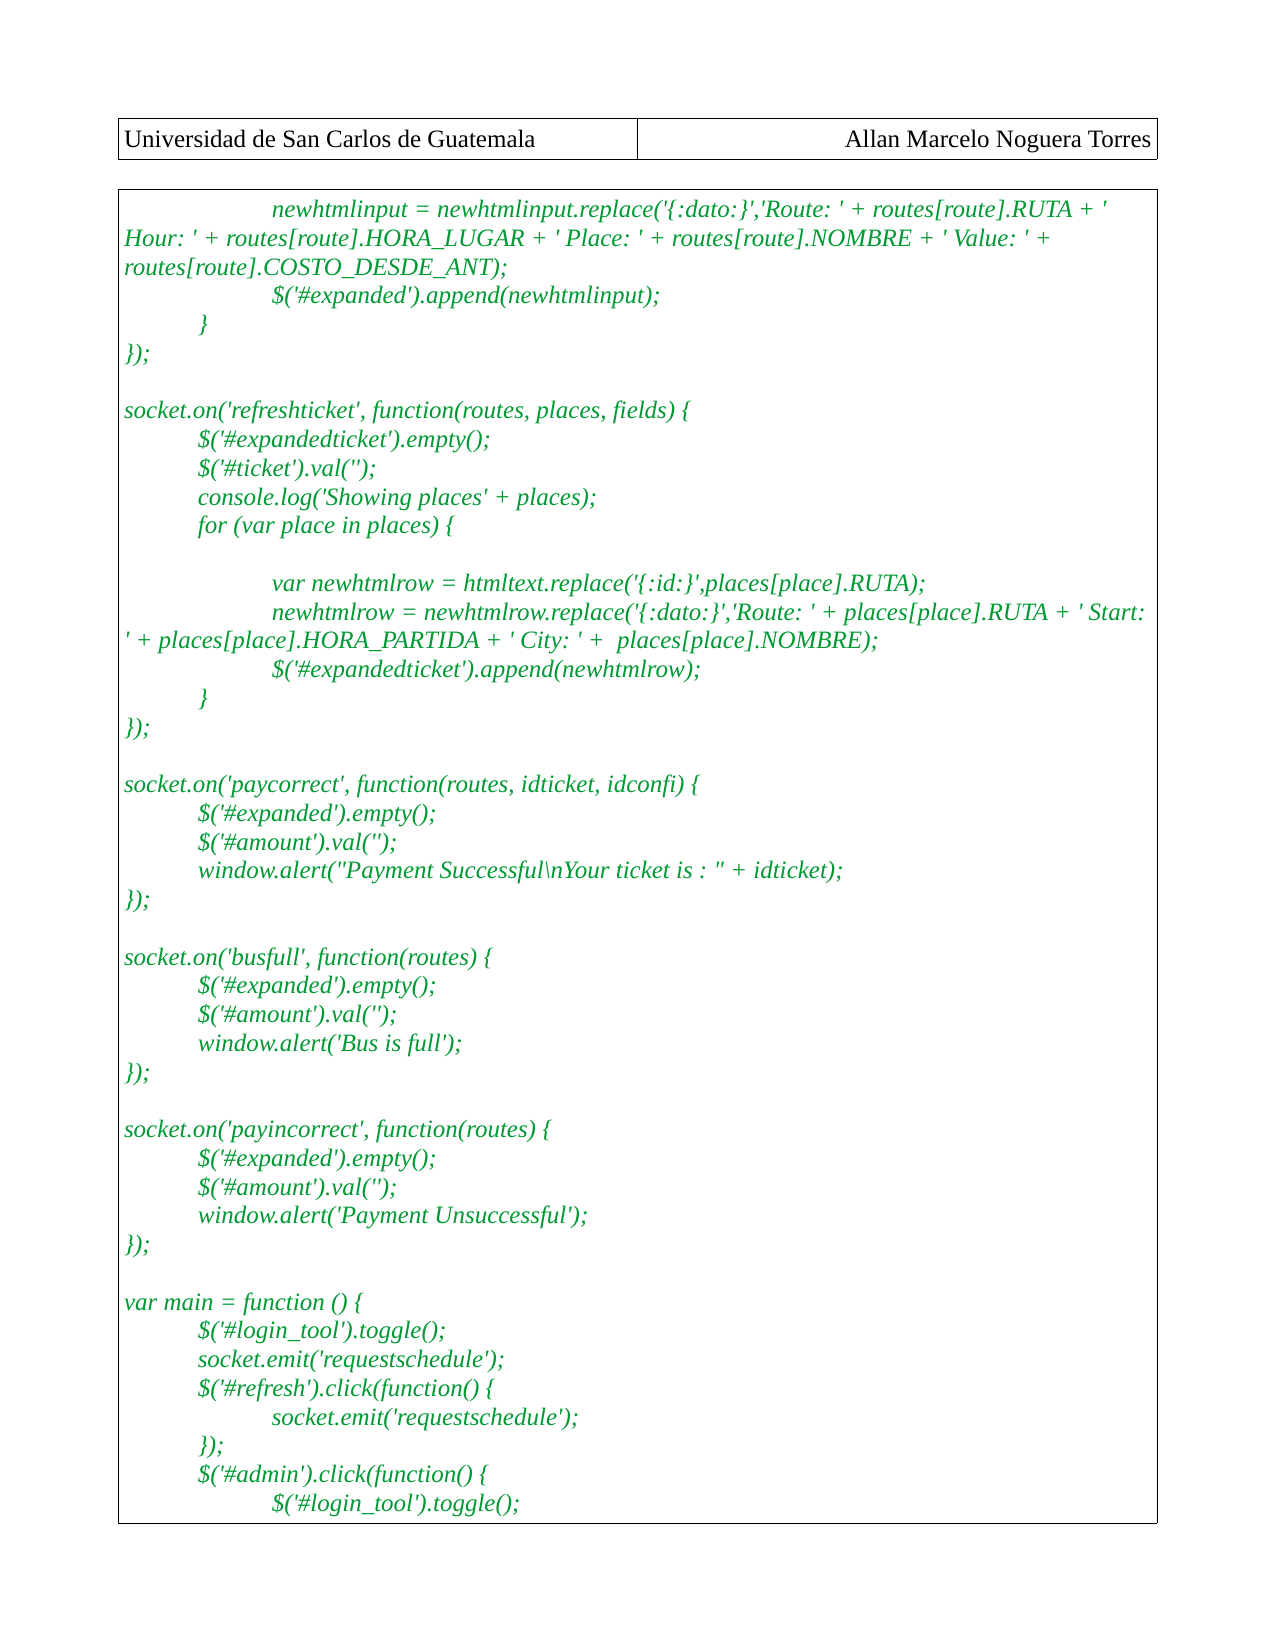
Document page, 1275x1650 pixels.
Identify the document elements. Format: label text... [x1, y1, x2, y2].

table_header newhtmlinput = newhtmlinput.replace('{:dato:}','Route: ' + routes[route].RUTA + ' Hour: ' + routes[route].HORA_LUGAR + ' Place: ' + routes[route].NOMBRE + ' Value: ' + routes[route].COSTO_DESDE_ANT); $('#expanded').append(newhtmlinput); } }); socket.on('refreshticket', function(routes, places, fields) { $('#expandedticket').empty(); $('#ticket').val(''); console.log('Showing places' + places); for (var place in places) { var newhtmlrow = htmltext.replace('{:id:}',places[place].RUTA); newhtmlrow = newhtmlrow.replace('{:dato:}','Route: ' + places[place].RUTA + ' Start: ' + places[place].HORA_PARTIDA + ' City: ' + places[place].NOMBRE); $('#expandedticket').append(newhtmlrow); } }); socket.on('paycorrect', function(routes, idticket, idconfi) { $('#expanded').empty(); $('#amount').val(''); window.alert("Payment Successful\nYour ticket is : " + idticket); }); socket.on('busfull', function(routes) { $('#expanded').empty(); $('#amount').val(''); window.alert('Bus is full'); }); socket.on('payincorrect', function(routes) { $('#expanded').empty(); $('#amount').val(''); window.alert('Payment Unsuccessful'); }); var main = function () { $('#login_tool').toggle(); socket.emit('requestschedule'); $('#refresh').click(function() { socket.emit('requestschedule'); }); $('#admin').click(function() { $('#login_tool').toggle(); [119, 190, 1157, 1522]
